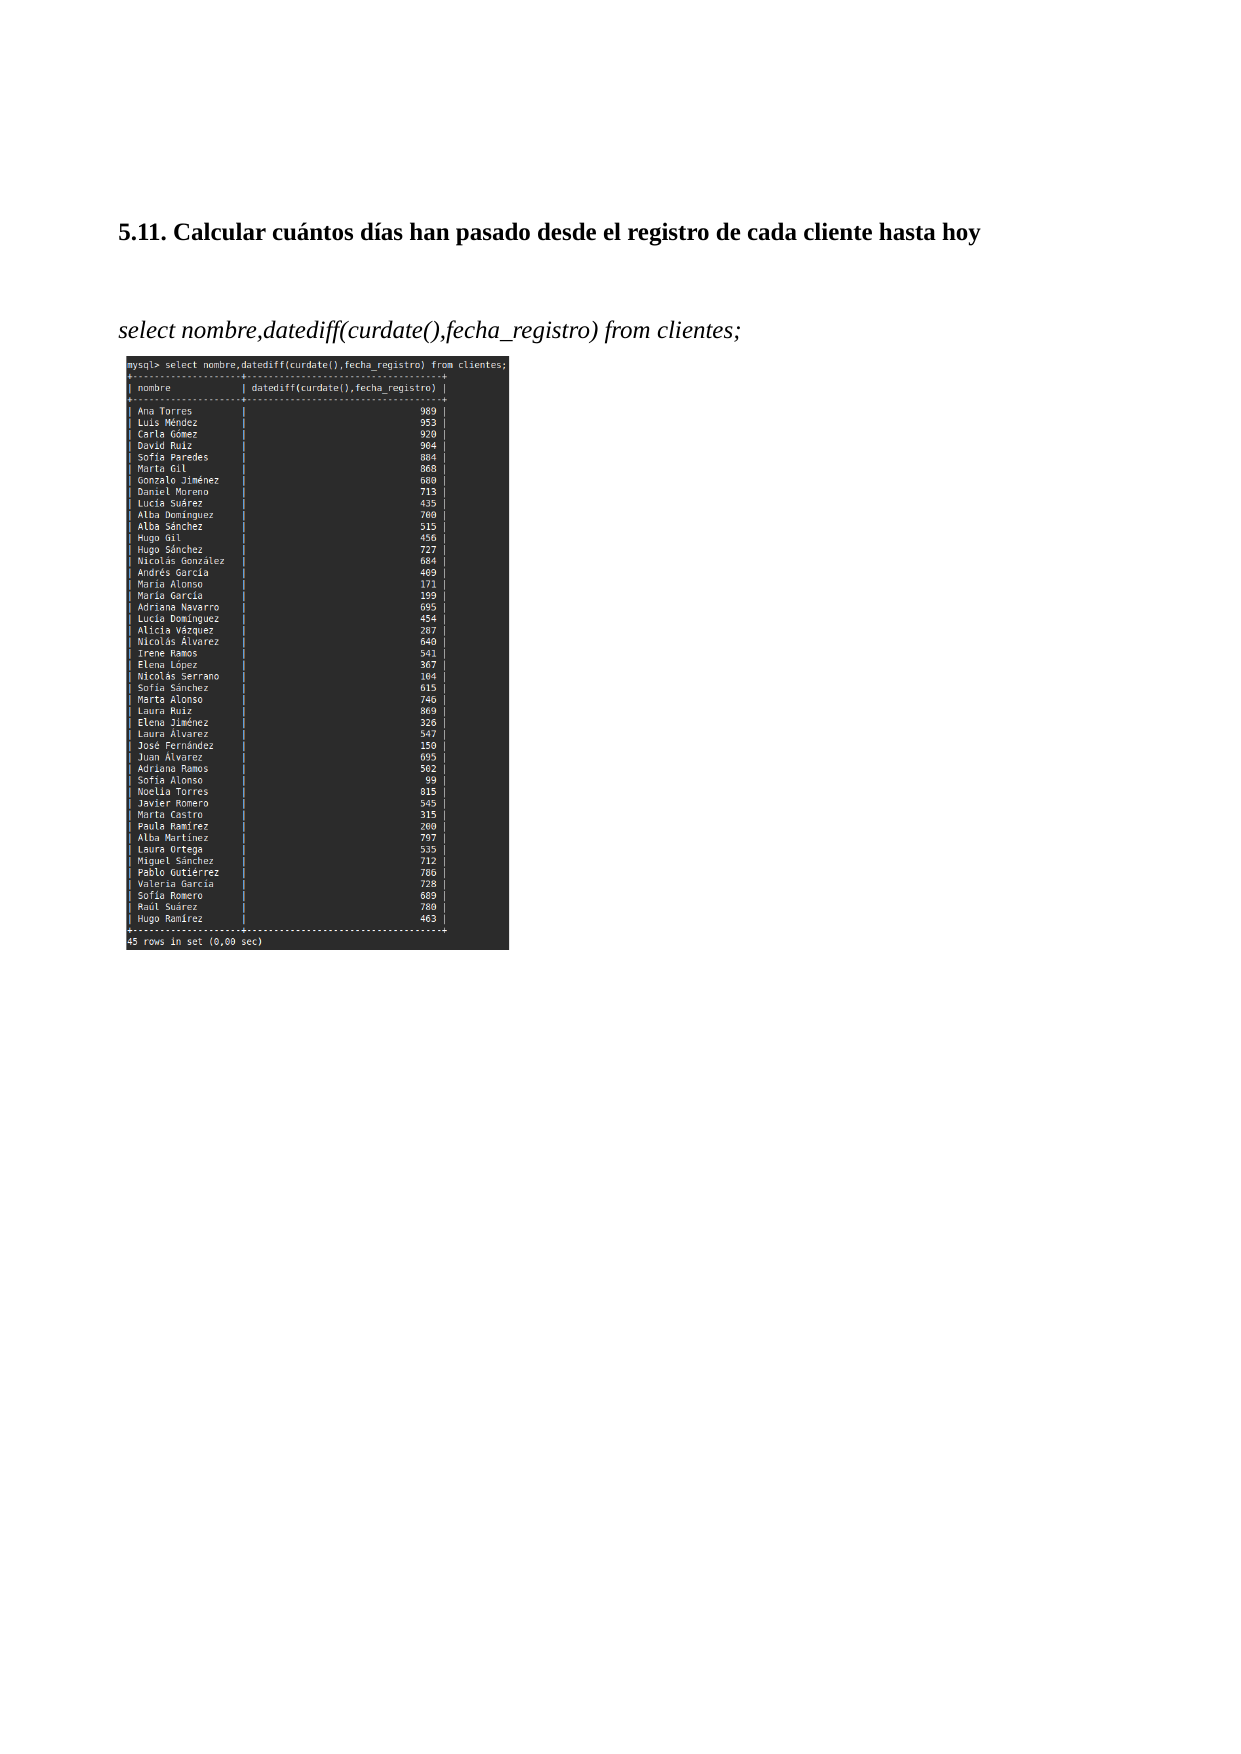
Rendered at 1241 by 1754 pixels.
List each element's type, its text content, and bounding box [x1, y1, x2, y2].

subtitle select nombre,datediff(curdate(),fecha_registro) from clientes; [118, 315, 1122, 344]
picture [126, 356, 510, 950]
subtitle 5.11. Calcular cuántos días han pasado desde el registro de cada cliente hasta hoy [118, 217, 1122, 245]
